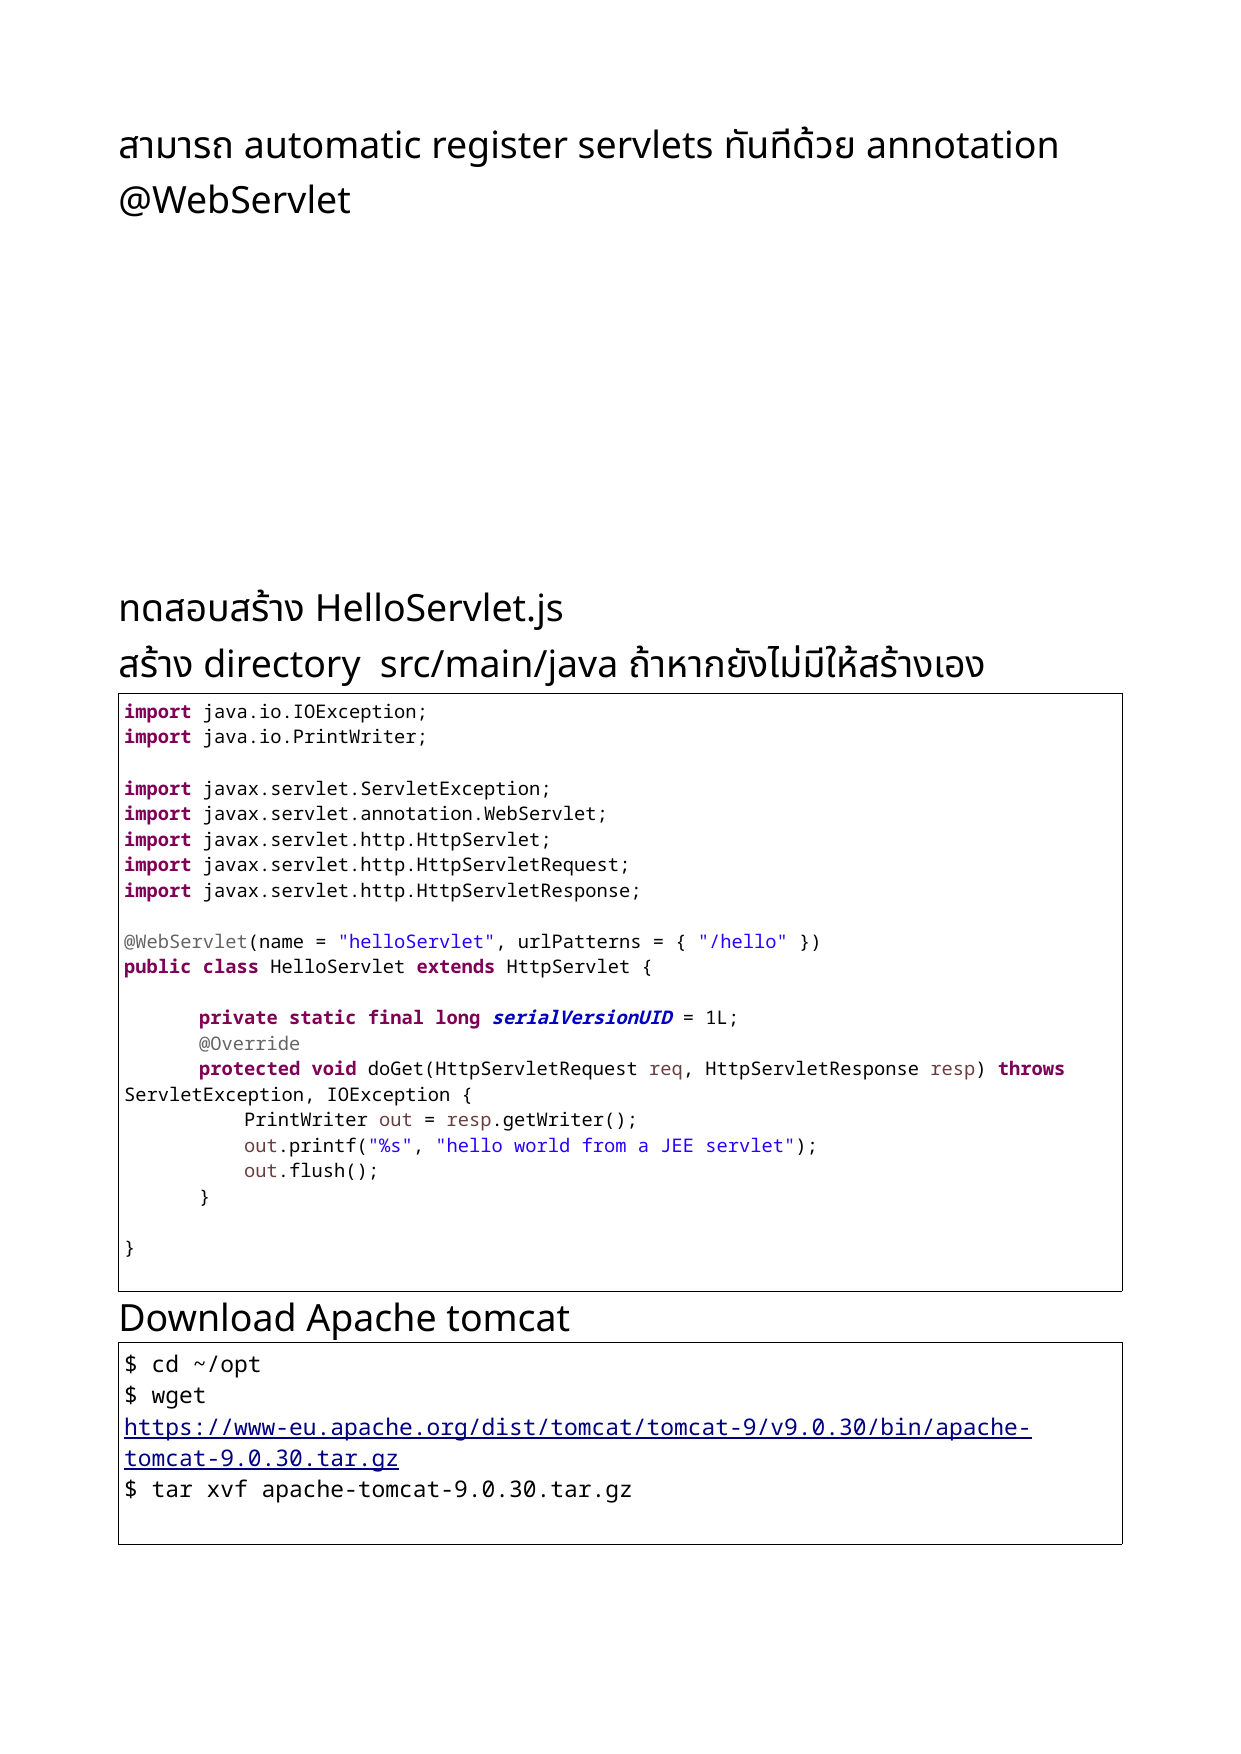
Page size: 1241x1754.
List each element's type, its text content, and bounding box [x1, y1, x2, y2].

text สร้าง directory src/main/java ถ้าหากยังไม่มีให้สร้างเอง [118, 637, 1122, 692]
text ทดสอบสร้าง HelloServlet.js [118, 582, 1122, 637]
table_header $ cd ~/opt $ wget https://www-eu.apache.org/dist/tomcat/tomcat-9/v9.0.30/bin/apache-tomcat-9.0.30.tar.gz $ tar xvf apache-tomcat-9.0.30.tar.gz [119, 1343, 1122, 1544]
table_header import java.io.IOException; import java.io.PrintWriter; import javax.servlet.ServletException; import javax.servlet.annotation.WebServlet; import javax.servlet.http.HttpServlet; import javax.servlet.http.HttpServletRequest; import javax.servlet.http.HttpServletResponse; @WebServlet(name = "helloServlet", urlPatterns = { "/hello" }) public class HelloServlet extends HttpServlet { private static final long serialVersionUID = 1L; @Override protected void doGet(HttpServletRequest req, HttpServletResponse resp) throws ServletException, IOException { PrintWriter out = resp.getWriter(); out.printf("%s", "hello world from a JEE servlet"); out.flush(); } } [119, 694, 1122, 1291]
text Download Apache tomcat [118, 1292, 1122, 1342]
text สามารถ automatic register servlets ทันทีด้วย annotation @WebServlet [118, 118, 1122, 224]
